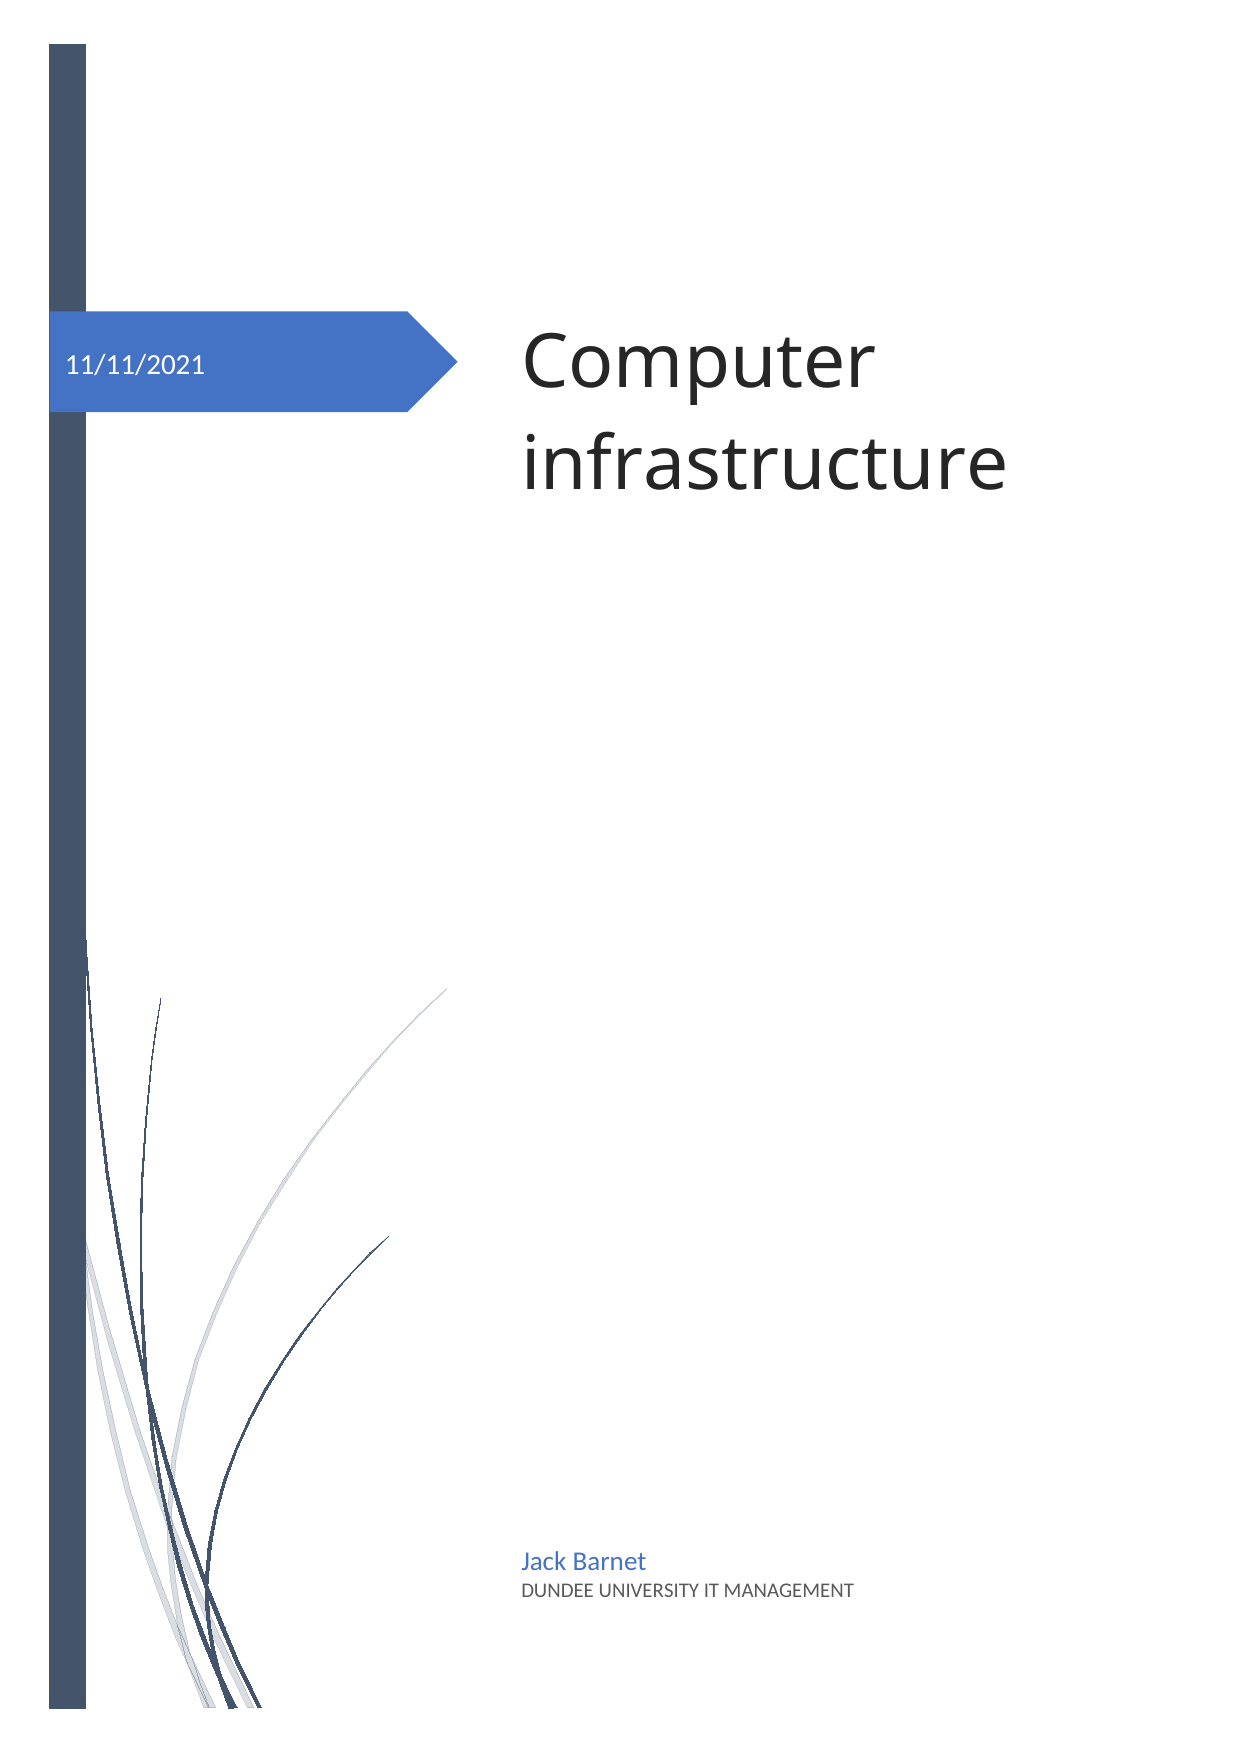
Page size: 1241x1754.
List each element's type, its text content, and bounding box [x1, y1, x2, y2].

text Jack Barnet [521, 1544, 1079, 1577]
text Computer infrastructure [521, 307, 1078, 511]
text Dundee university it management [521, 1577, 1079, 1603]
